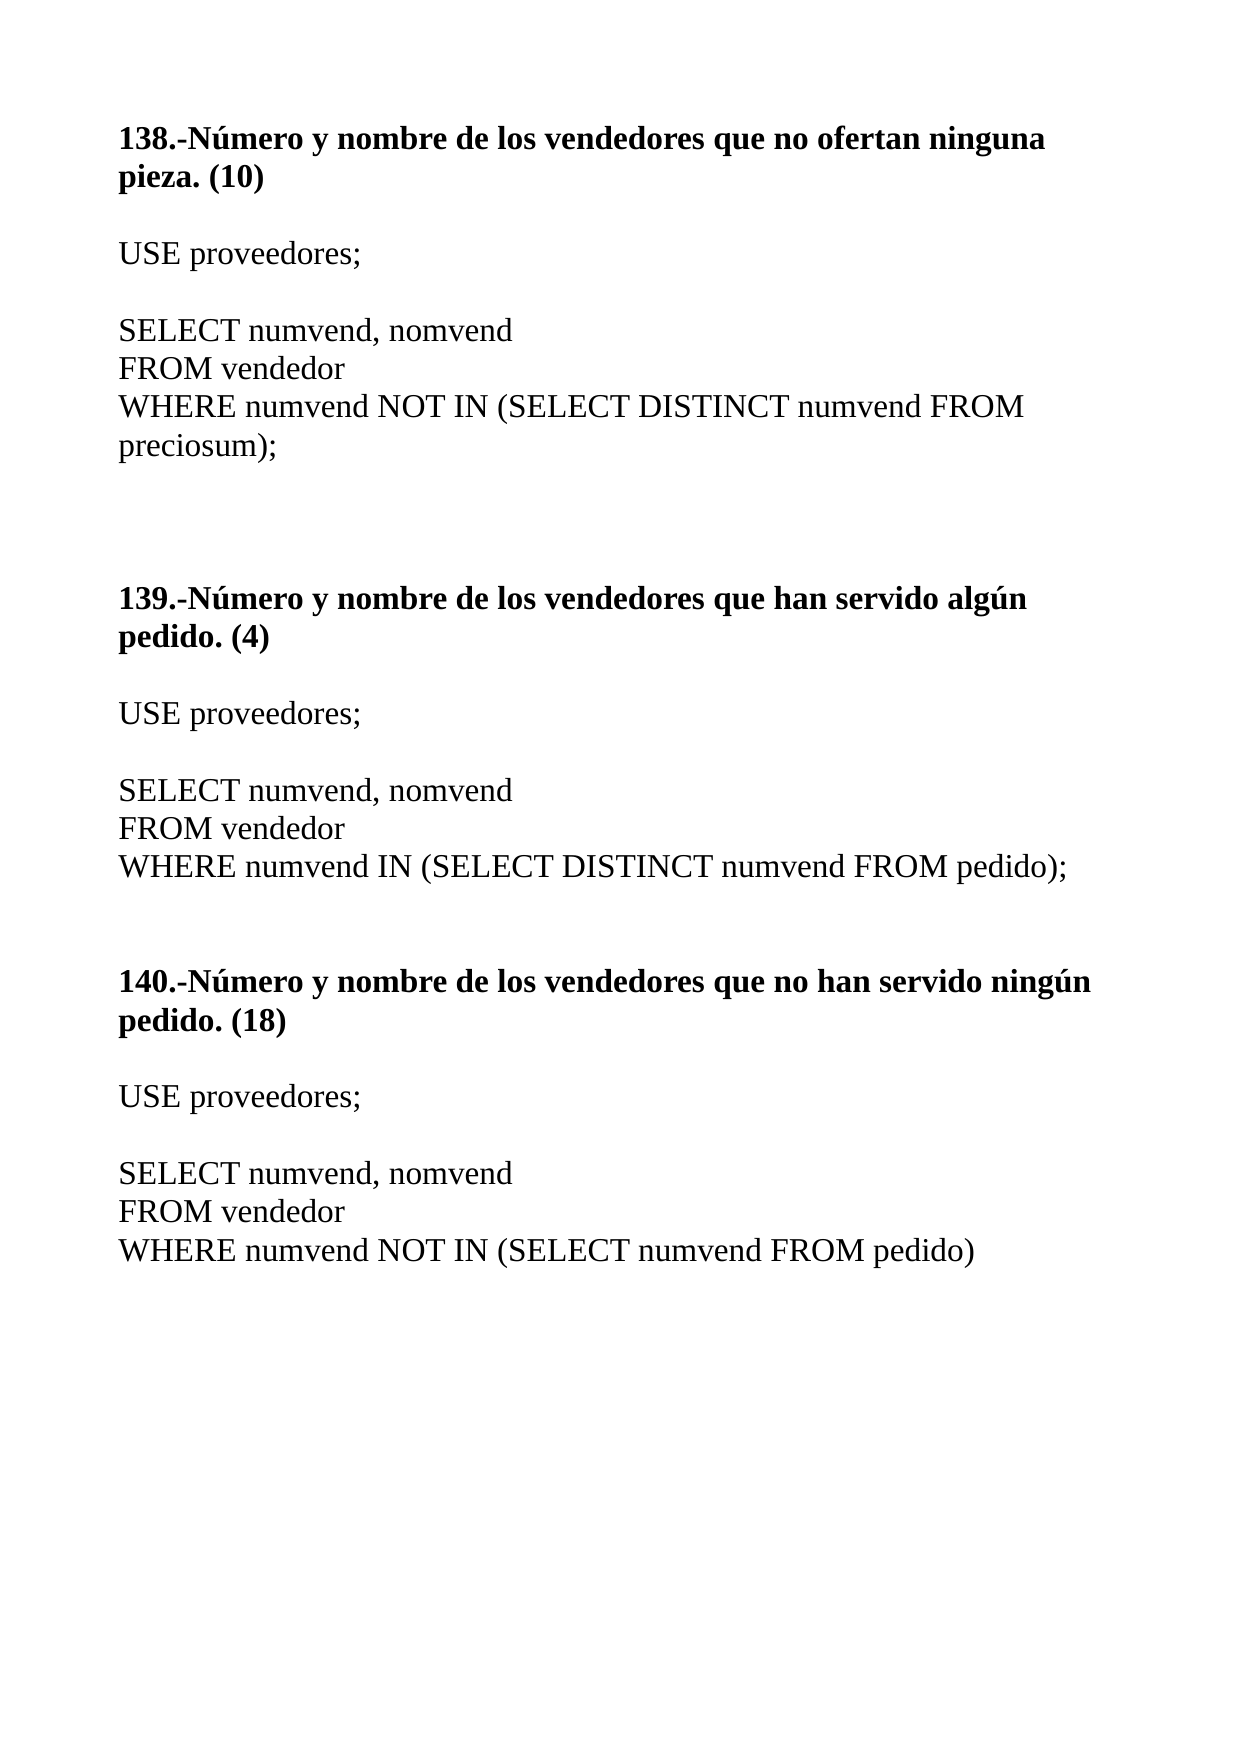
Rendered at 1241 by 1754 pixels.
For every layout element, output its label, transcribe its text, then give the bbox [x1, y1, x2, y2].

text WHERE numvend NOT IN (SELECT numvend FROM pedido) [118, 1230, 1122, 1268]
text WHERE numvend NOT IN (SELECT DISTINCT numvend FROM preciosum); [118, 386, 1122, 463]
text SELECT numvend, nomvend [118, 770, 1122, 808]
text FROM vendedor [118, 1191, 1122, 1230]
text FROM vendedor [118, 348, 1122, 386]
text USE proveedores; [118, 233, 1122, 271]
text SELECT numvend, nomvend [118, 1153, 1122, 1191]
text USE proveedores; [118, 693, 1122, 731]
text SELECT numvend, nomvend [118, 310, 1122, 348]
text 140.-Número y nombre de los vendedores que no han servido ningún pedido. (18) [118, 961, 1122, 1038]
text WHERE numvend IN (SELECT DISTINCT numvend FROM pedido); [118, 846, 1122, 885]
text FROM vendedor [118, 808, 1122, 846]
text 139.-Número y nombre de los vendedores que han servido algún pedido. (4) [118, 578, 1122, 655]
text USE proveedores; [118, 1076, 1122, 1115]
text 138.-Número y nombre de los vendedores que no ofertan ninguna pieza. (10) [118, 118, 1122, 195]
